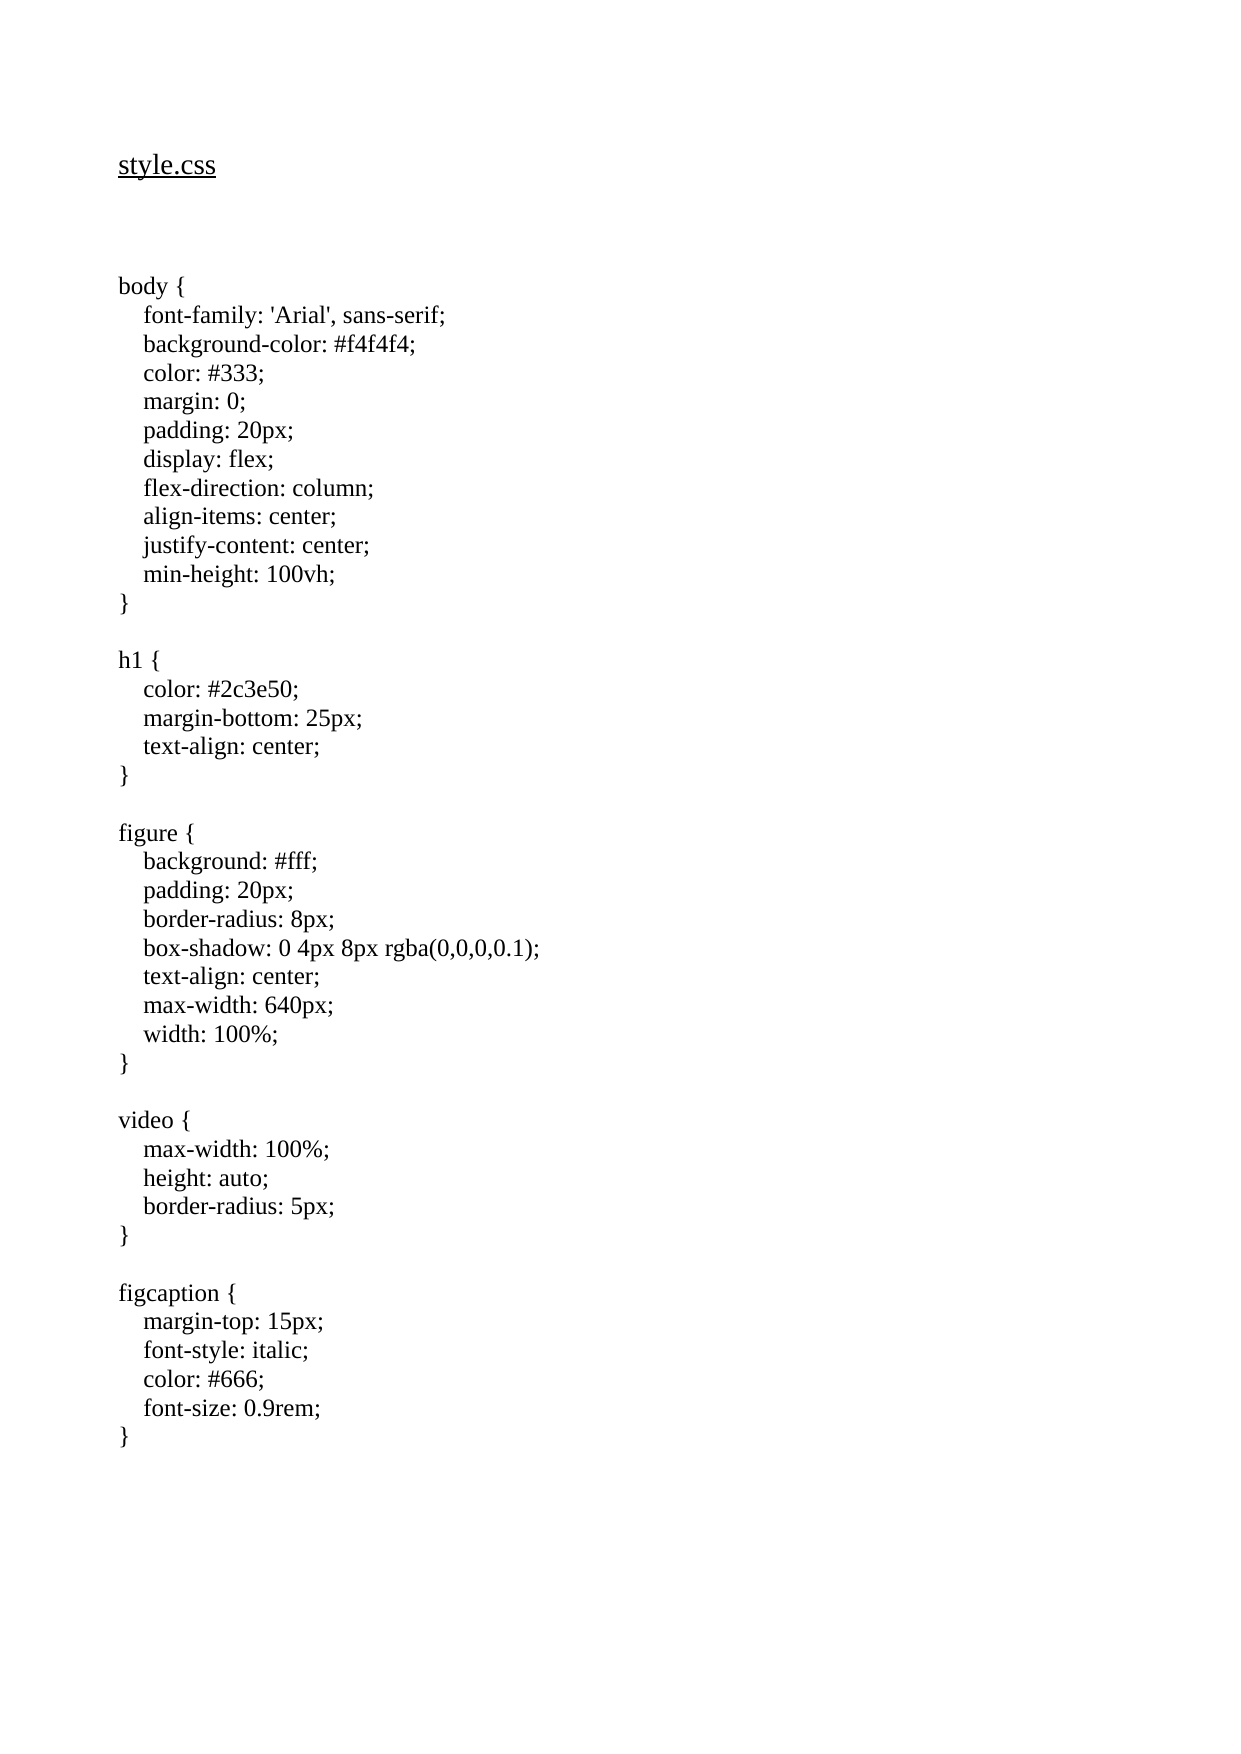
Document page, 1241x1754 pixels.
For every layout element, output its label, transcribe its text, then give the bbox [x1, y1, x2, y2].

text flex-direction: column; [118, 473, 1122, 501]
text max-width: 640px; [118, 990, 1122, 1019]
text margin-bottom: 25px; [118, 703, 1122, 731]
text width: 100%; [118, 1019, 1122, 1048]
text figure { [118, 818, 1122, 846]
text text-align: center; [118, 731, 1122, 760]
text height: auto; [118, 1163, 1122, 1191]
text border-radius: 5px; [118, 1191, 1122, 1220]
text align-items: center; [118, 501, 1122, 530]
text } [118, 1048, 1122, 1076]
text text-align: center; [118, 961, 1122, 990]
text min-height: 100vh; [118, 559, 1122, 588]
text margin-top: 15px; [118, 1306, 1122, 1335]
text box-shadow: 0 4px 8px rgba(0,0,0,0.1); [118, 933, 1122, 961]
text body { [118, 271, 1122, 300]
text padding: 20px; [118, 415, 1122, 444]
text justify-content: center; [118, 530, 1122, 559]
text color: #333; [118, 358, 1122, 386]
text border-radius: 8px; [118, 904, 1122, 933]
text color: #2c3e50; [118, 674, 1122, 703]
text max-width: 100%; [118, 1134, 1122, 1163]
text } [118, 588, 1122, 616]
text } [118, 760, 1122, 789]
text font-size: 0.9rem; [118, 1393, 1122, 1421]
text font-family: 'Arial', sans-serif; [118, 300, 1122, 329]
text figcaption { [118, 1278, 1122, 1306]
text video { [118, 1105, 1122, 1134]
text padding: 20px; [118, 875, 1122, 904]
text font-style: italic; [118, 1335, 1122, 1364]
text } [118, 1421, 1122, 1450]
text color: #666; [118, 1364, 1122, 1393]
text background-color: #f4f4f4; [118, 329, 1122, 358]
text style.css [118, 147, 1122, 180]
text margin: 0; [118, 386, 1122, 415]
text } [118, 1220, 1122, 1249]
text h1 { [118, 645, 1122, 674]
text display: flex; [118, 444, 1122, 473]
text background: #fff; [118, 846, 1122, 875]
